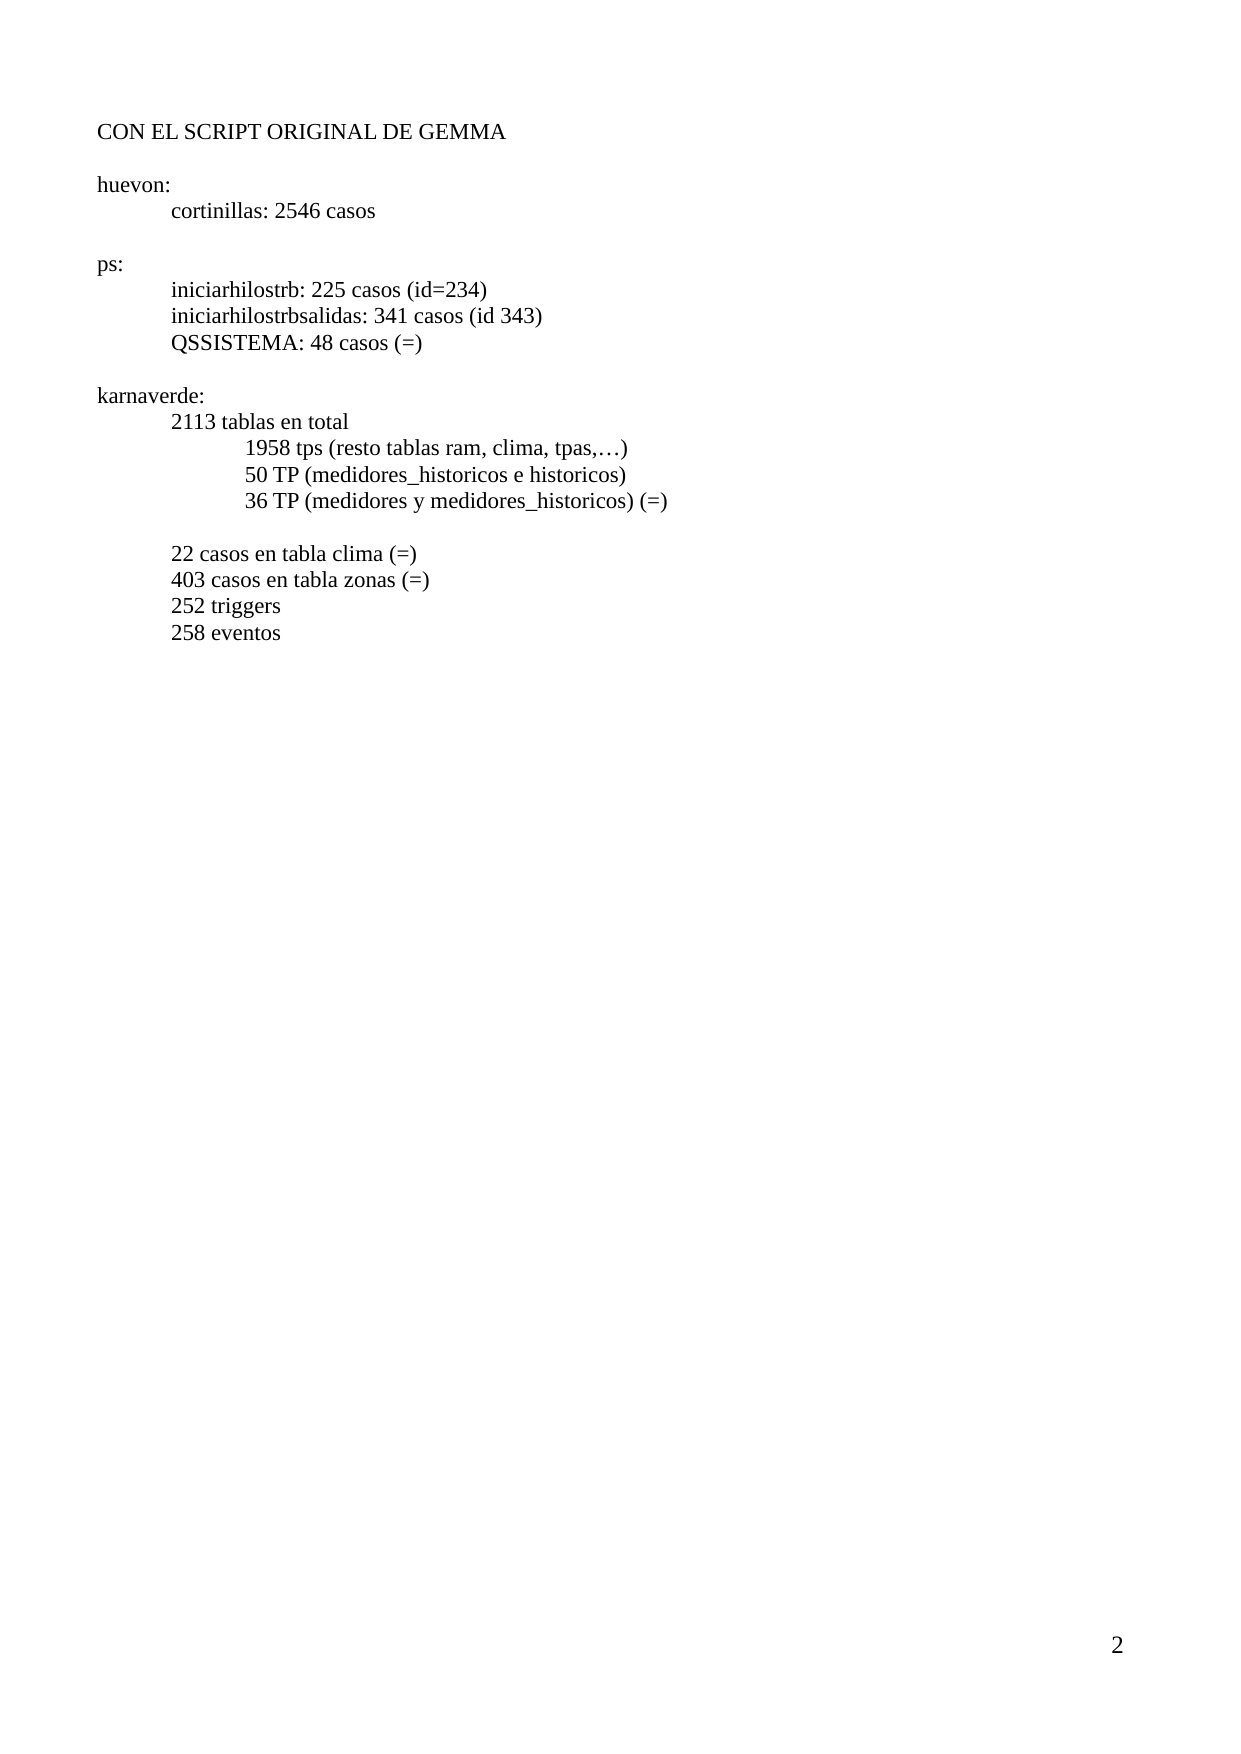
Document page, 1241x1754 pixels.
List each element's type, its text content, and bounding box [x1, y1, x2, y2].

text 252 triggers [97, 592, 1123, 619]
text 1958 tps (resto tablas ram, clima, tpas,…) [97, 434, 1123, 461]
text iniciarhilostrbsalidas: 341 casos (id 343) [97, 303, 1123, 329]
text iniciarhilostrb: 225 casos (id=234) [97, 276, 1123, 303]
text 2113 tablas en total [97, 408, 1123, 434]
text karnaverde: [97, 382, 1123, 408]
text 403 casos en tabla zonas (=) [97, 566, 1123, 592]
text 258 eventos [97, 619, 1123, 645]
text 22 casos en tabla clima (=) [97, 540, 1123, 566]
text cortinillas: 2546 casos [97, 197, 1123, 223]
text 50 TP (medidores_historicos e historicos) [97, 461, 1123, 487]
text huevon: [97, 171, 1123, 197]
text QSSISTEMA: 48 casos (=) [97, 329, 1123, 355]
text 36 TP (medidores y medidores_historicos) (=) [97, 487, 1123, 513]
text ps: [97, 250, 1123, 276]
text CON EL SCRIPT ORIGINAL DE GEMMA [97, 118, 1123, 144]
